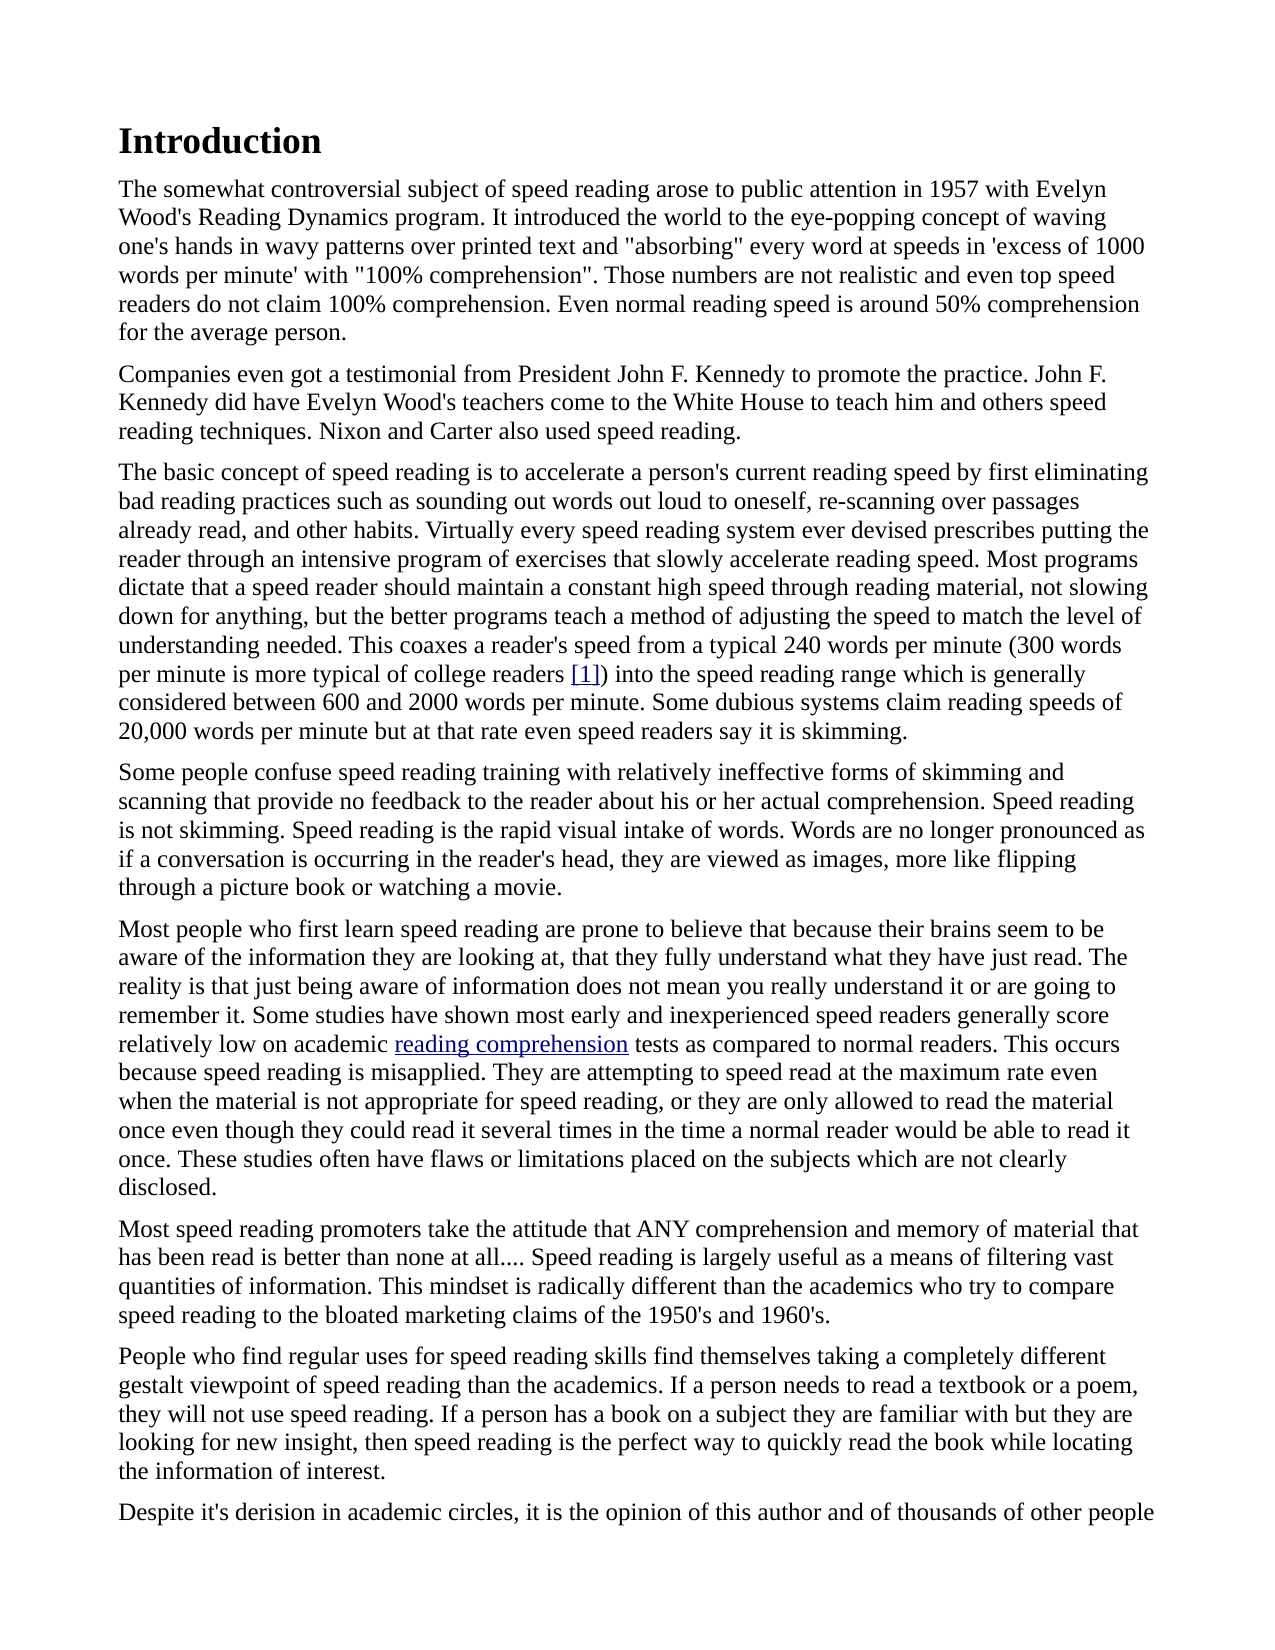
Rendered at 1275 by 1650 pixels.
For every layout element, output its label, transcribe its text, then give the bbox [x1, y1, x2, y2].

text The somewhat controversial subject of speed reading arose to public attention in 1957 with Evelyn Wood's Reading Dynamics program. It introduced the world to the eye-popping concept of waving one's hands in wavy patterns over printed text and "absorbing" every word at speeds in 'excess of 1000 words per minute' with "100% comprehension". Those numbers are not realistic and even top speed readers do not claim 100% comprehension. Even normal reading speed is around 50% comprehension for the average person. [118, 174, 1157, 346]
text Most people who first learn speed reading are prone to believe that because their brains seem to be aware of the information they are looking at, that they fully understand what they have just read. The reality is that just being aware of information does not mean you really understand it or are going to remember it. Some studies have shown most early and inexperienced speed readers generally score relatively low on academic reading comprehension tests as compared to normal readers. This occurs because speed reading is misapplied. They are attempting to speed read at the maximum rate even when the material is not appropriate for speed reading, or they are only allowed to read the material once even though they could read it several times in the time a normal reader would be able to read it once. These studies often have flaws or limitations placed on the subjects which are not clearly disclosed. [118, 914, 1157, 1201]
text Some people confuse speed reading training with relatively ineffective forms of skimming and scanning that provide no feedback to the reader about his or her actual comprehension. Speed reading is not skimming. Speed reading is the rapid visual intake of words. Words are no longer pronounced as if a conversation is occurring in the reader's head, they are viewed as images, more like flipping through a picture book or watching a movie. [118, 757, 1157, 901]
text Most speed reading promoters take the attitude that ANY comprehension and memory of material that has been read is better than none at all.... Speed reading is largely useful as a means of filtering vast quantities of information. This mindset is radically different than the academics who try to compare speed reading to the bloated marketing claims of the 1950's and 1960's. [118, 1214, 1157, 1329]
text People who find regular uses for speed reading skills find themselves taking a completely different gestalt viewpoint of speed reading than the academics. If a person needs to read a textbook or a poem, they will not use speed reading. If a person has a book on a subject they are familiar with but they are looking for new insight, then speed reading is the perfect way to quickly read the book while locating the information of interest. [118, 1341, 1157, 1485]
text Despite it's derision in academic circles, it is the opinion of this author and of thousands of other people [118, 1497, 1157, 1526]
subtitle Introduction [118, 118, 1157, 161]
text Companies even got a testimonial from President John F. Kennedy to promote the practice. John F. Kennedy did have Evelyn Wood's teachers come to the White House to teach him and others speed reading techniques. Nixon and Carter also used speed reading. [118, 359, 1157, 445]
text The basic concept of speed reading is to accelerate a person's current reading speed by first eliminating bad reading practices such as sounding out words out loud to oneself, re-scanning over passages already read, and other habits. Virtually every speed reading system ever devised prescribes putting the reader through an intensive program of exercises that slowly accelerate reading speed. Most programs dictate that a speed reader should maintain a constant high speed through reading material, not slowing down for anything, but the better programs teach a method of adjusting the speed to match the level of understanding needed. This coaxes a reader's speed from a typical 240 words per minute (300 words per minute is more typical of college readers [1]) into the speed reading range which is generally considered between 600 and 2000 words per minute. Some dubious systems claim reading speeds of 20,000 words per minute but at that rate even speed readers say it is skimming. [118, 457, 1157, 745]
